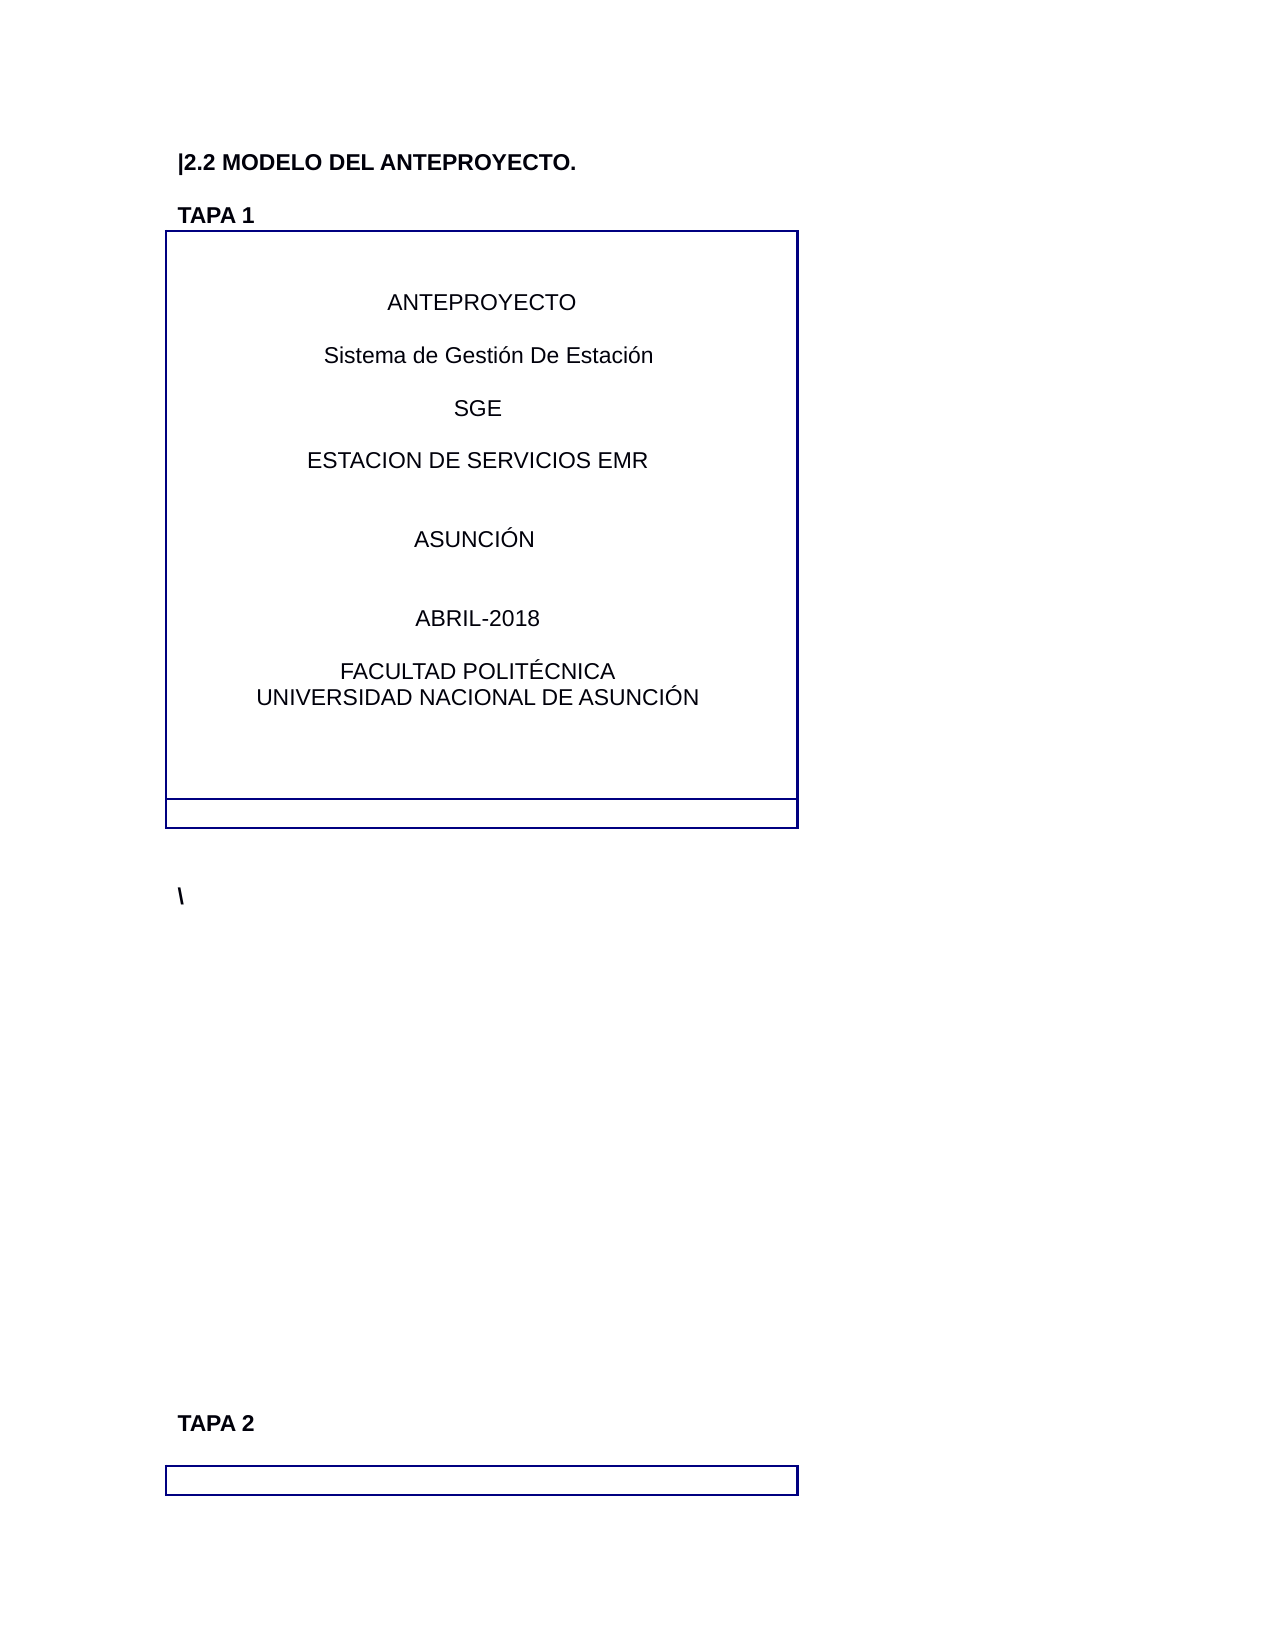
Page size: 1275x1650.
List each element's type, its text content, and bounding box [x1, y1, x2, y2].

text TAPA 1 [177, 200, 1098, 228]
text \ [177, 883, 1098, 909]
text |2.2 MODELO DEL ANTEPROYECTO. [177, 149, 1098, 176]
table_header [167, 1467, 796, 1493]
table_cell [167, 800, 796, 826]
text TAPA 2 [177, 1410, 1098, 1437]
table_header ANTEPROYECTO Sistema de Gestión De Estación SGE ESTACION DE SERVICIOS EMR ASUNCIÓN ABRIL-2018 FACULTAD POLITÉCNICA UNIVERSIDAD NACIONAL DE ASUNCIÓN [167, 232, 796, 797]
